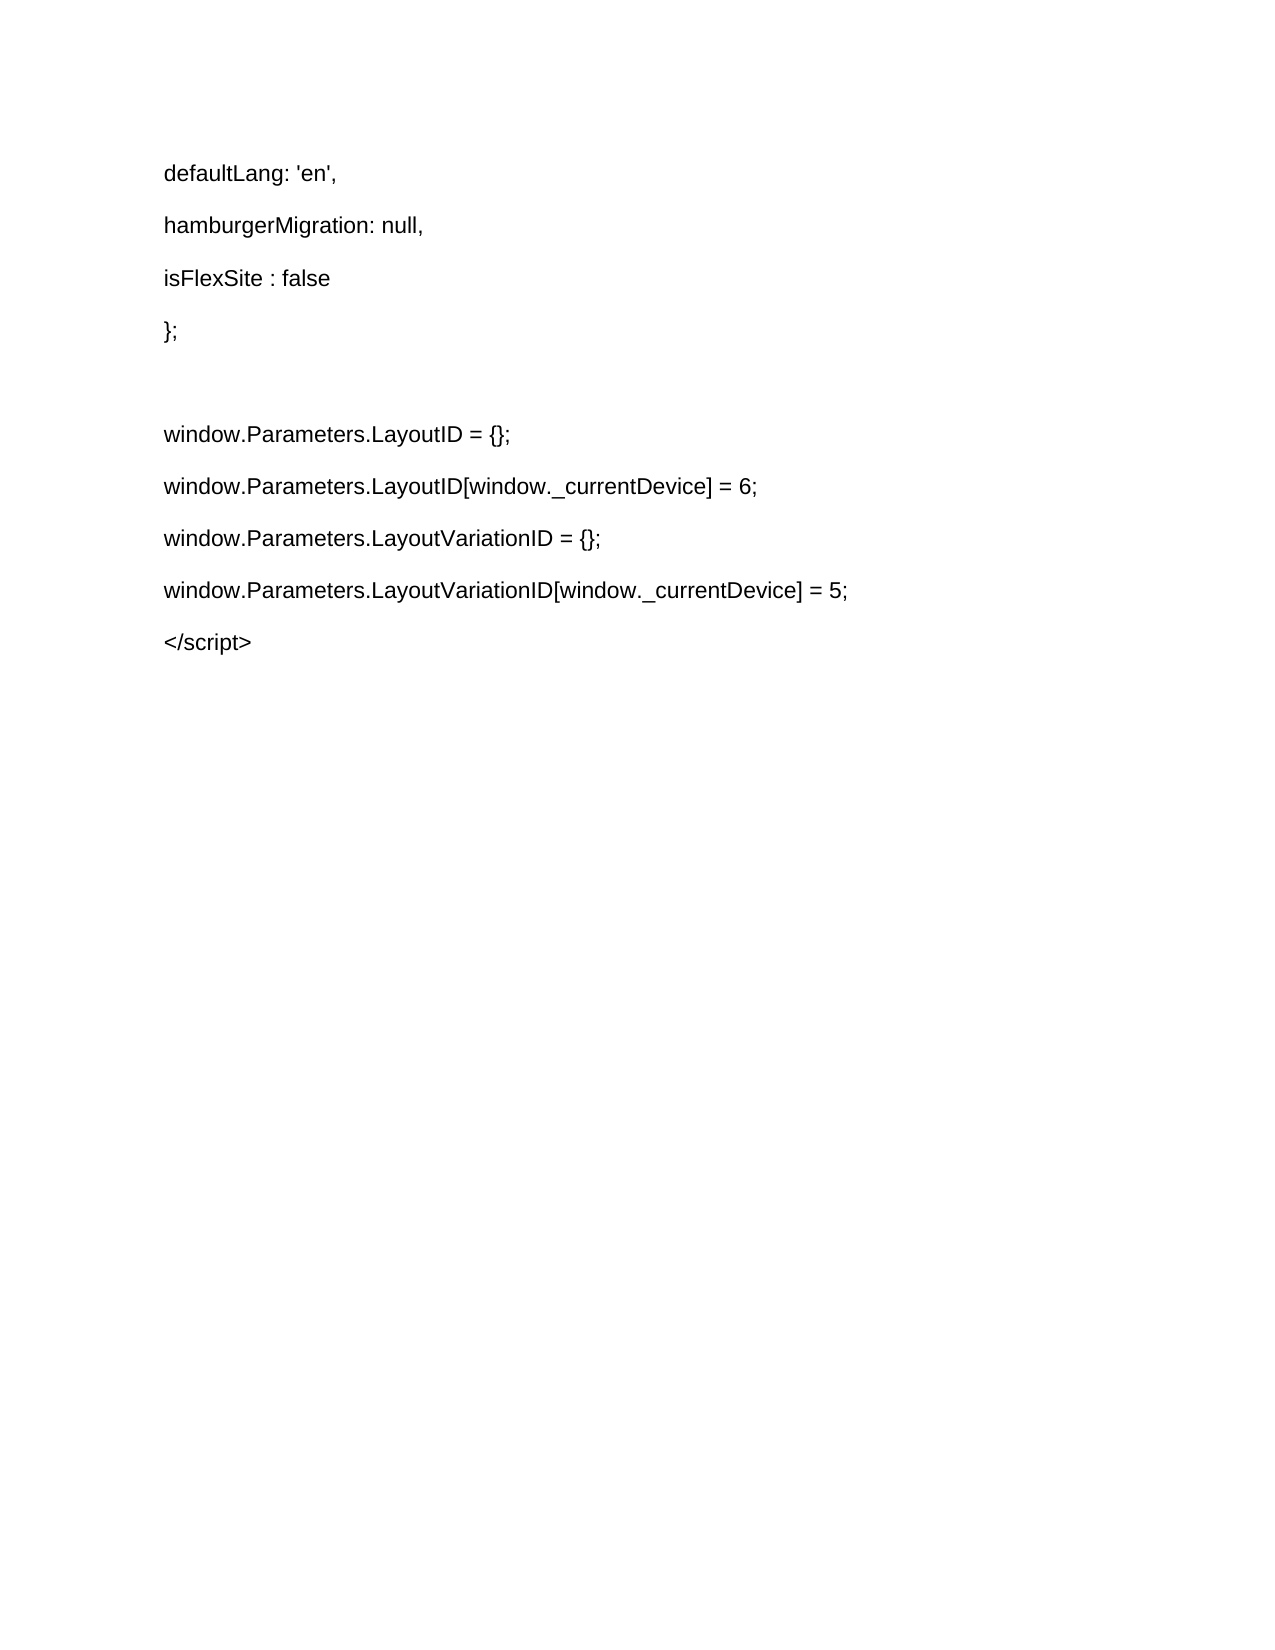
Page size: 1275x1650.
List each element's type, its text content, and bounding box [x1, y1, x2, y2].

table_cell window.Parameters.LayoutVariationID[window._currentDevice] = 5; [153, 567, 1125, 619]
table_cell [153, 671, 1125, 723]
table_cell [153, 879, 1125, 931]
table_cell [153, 1296, 1125, 1348]
table_cell [153, 1140, 1125, 1192]
table_cell window.Parameters.LayoutID = {}; [153, 410, 1125, 462]
table_cell [153, 1244, 1125, 1296]
table_cell window.Parameters.LayoutID[window._currentDevice] = 6; [153, 463, 1125, 514]
table_cell }; [153, 306, 1125, 358]
table_cell isFlexSite : false [153, 254, 1125, 306]
table_cell window.Parameters.LayoutVariationID = {}; [153, 515, 1125, 567]
table_cell defaultLang: 'en', [153, 150, 1125, 202]
table_cell [153, 723, 1125, 775]
table_cell [153, 1192, 1125, 1244]
table_cell hamburgerMigration: null, [153, 202, 1125, 254]
table_cell [153, 1348, 1125, 1400]
table_cell [153, 983, 1125, 1035]
table_cell [153, 1035, 1125, 1087]
table_cell [153, 931, 1125, 983]
table_cell [153, 827, 1125, 879]
table_cell [153, 775, 1125, 827]
table_cell [153, 358, 1125, 410]
table_cell </script> [153, 619, 1125, 671]
table_cell [153, 1400, 1125, 1452]
table_cell [153, 1088, 1125, 1139]
